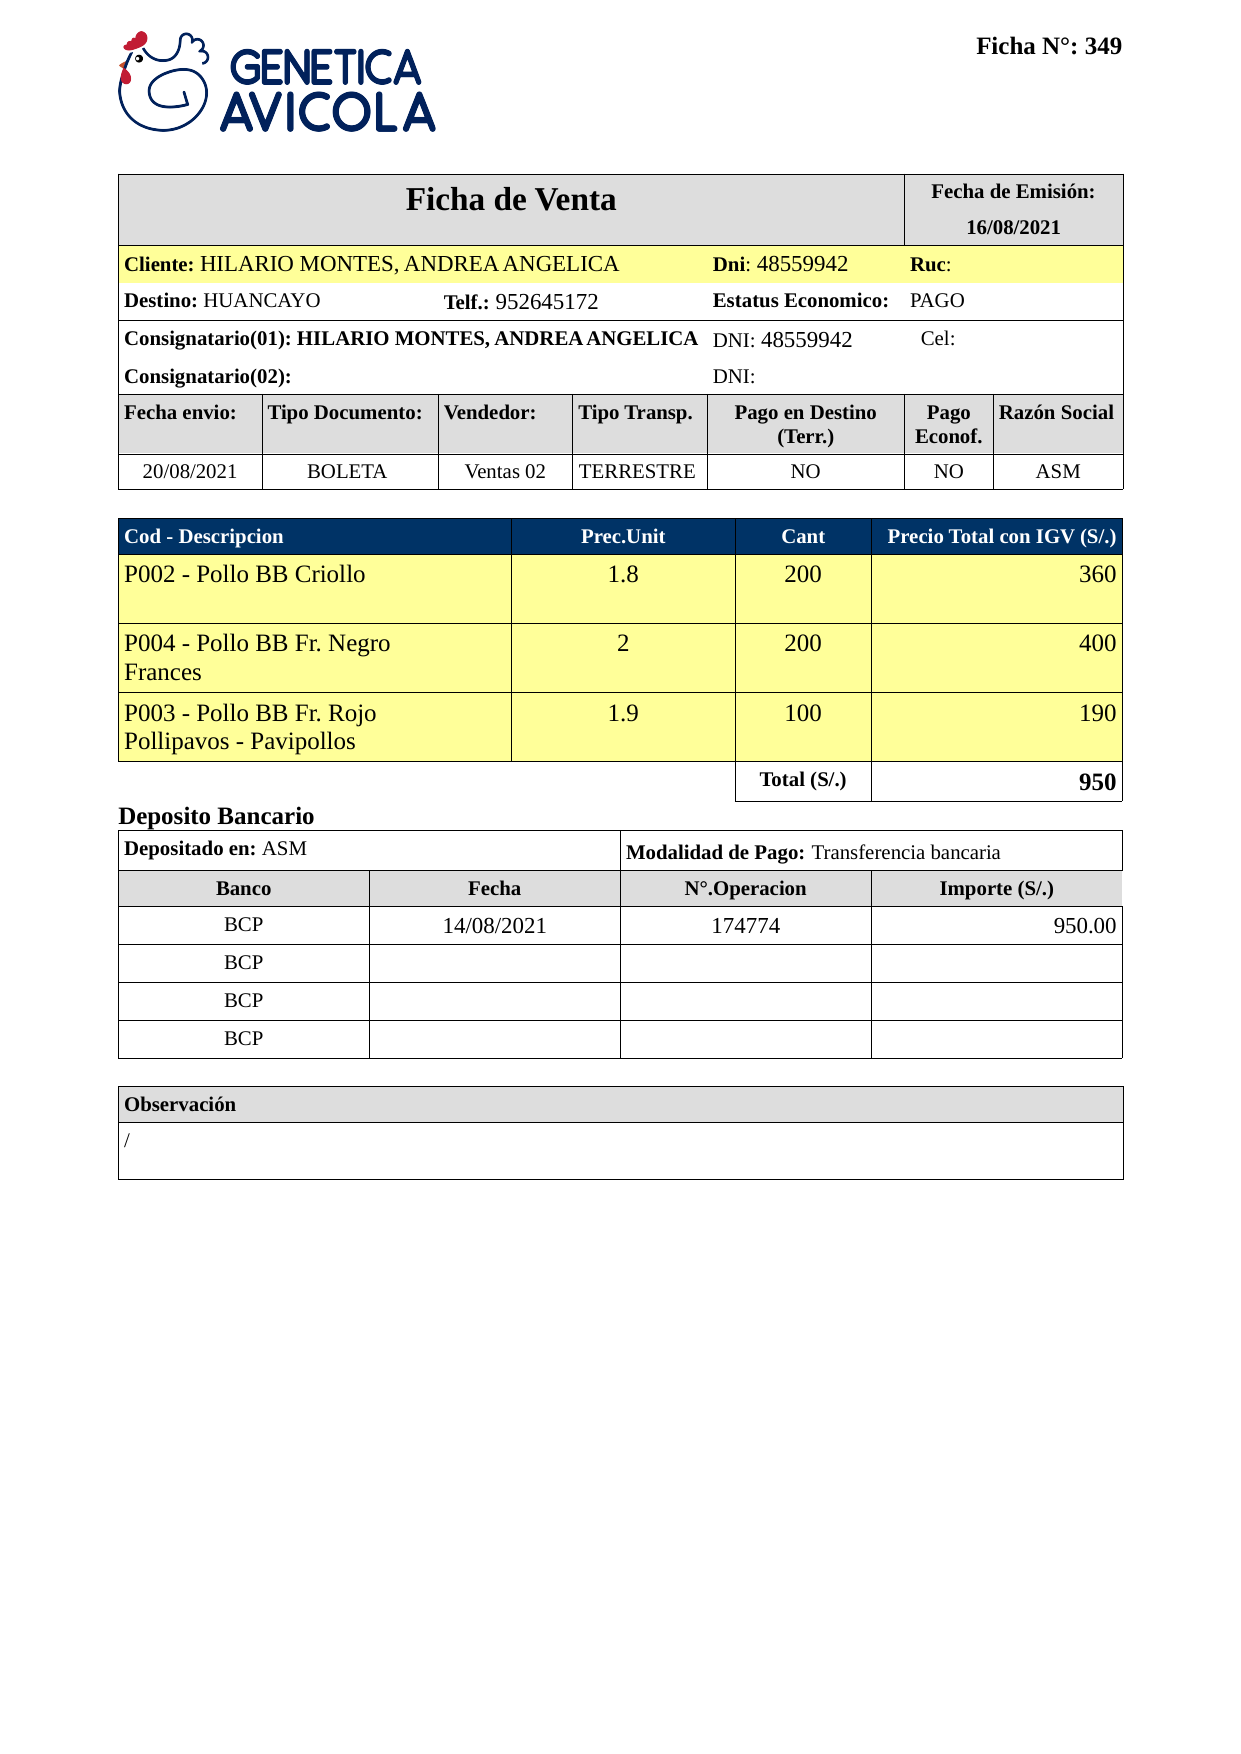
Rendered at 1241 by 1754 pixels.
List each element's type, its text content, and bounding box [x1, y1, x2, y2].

table_cell 200 [736, 624, 871, 692]
table_header Precio Total con IGV (S/.) [872, 519, 1122, 554]
table_cell DNI: [707, 358, 1123, 394]
table_cell Pago en Destino (Terr.) [708, 395, 904, 453]
table_cell Telf.: 952645172 [438, 283, 707, 320]
table_cell [370, 983, 620, 1020]
table_cell Banco [119, 871, 369, 906]
table_cell Importe (S/.) [872, 871, 1122, 906]
table_cell Estatus Economico: [707, 283, 904, 320]
table_cell Consignatario(01): HILARIO MONTES, ANDREA ANGELICA [119, 321, 707, 358]
table_cell 950 [872, 762, 1122, 801]
table_cell BCP [119, 945, 369, 982]
table_cell N°.Operacion [621, 871, 871, 906]
table_cell [872, 1021, 1122, 1058]
table_cell BCP [119, 907, 369, 944]
table_cell Ventas 02 [439, 455, 572, 489]
table_cell PAGO [904, 283, 1123, 320]
table_cell DNI: 48559942 [707, 321, 915, 358]
table_cell 2 [512, 624, 735, 692]
table_cell [621, 945, 871, 982]
table_cell [118, 762, 511, 801]
table_cell ASM [994, 455, 1123, 489]
table_cell 950.00 [872, 907, 1122, 944]
table_cell Tipo Documento: [263, 395, 438, 453]
table_header Prec.Unit [512, 519, 735, 554]
table_cell 400 [872, 624, 1122, 692]
table_cell / [119, 1123, 1123, 1179]
table_header Cod - Descripcion [119, 519, 511, 554]
table_cell 100 [736, 693, 871, 761]
table_cell NO [708, 455, 904, 489]
table_cell [621, 1021, 871, 1058]
table_cell 1.8 [512, 555, 735, 623]
table_cell Tipo Transp. [573, 395, 707, 453]
table_cell 1.9 [512, 693, 735, 761]
table_cell 190 [872, 693, 1122, 761]
table_cell Total (S/.) [736, 762, 871, 801]
text Deposito Bancario [118, 801, 1122, 830]
table_cell Fecha envio: [119, 395, 262, 453]
table_cell BCP [119, 983, 369, 1020]
table_cell P003 - Pollo BB Fr. Rojo Pollipavos - Pavipollos [119, 693, 511, 761]
table_cell P002 - Pollo BB Criollo [119, 555, 511, 623]
table_cell Pago Econof. [905, 395, 993, 453]
table_header Depositado en: ASM [119, 831, 620, 870]
table_cell 360 [872, 555, 1122, 623]
table_header Cant [736, 519, 871, 554]
table_cell BCP [119, 1021, 369, 1058]
table_header Fecha de Emisión: [905, 175, 1123, 209]
table_cell Cel: [915, 321, 1123, 358]
table_cell P004 - Pollo BB Fr. Negro Frances [119, 624, 511, 692]
table_cell BOLETA [263, 455, 438, 489]
picture [118, 31, 436, 132]
table_cell [872, 945, 1122, 982]
table_header Ficha de Venta [119, 175, 904, 245]
table_cell [370, 1021, 620, 1058]
table_cell 20/08/2021 [119, 455, 262, 489]
table_cell 174774 [621, 907, 871, 944]
table_cell Vendedor: [439, 395, 572, 453]
table_cell [872, 983, 1122, 1020]
table_cell [511, 762, 735, 801]
table_cell Dni: 48559942 [707, 246, 904, 283]
table_cell TERRESTRE [573, 455, 707, 489]
table_cell Destino: HUANCAYO [119, 283, 438, 320]
table_header Observación [119, 1087, 1123, 1122]
table_cell [370, 945, 620, 982]
table_cell Cliente: HILARIO MONTES, ANDREA ANGELICA [119, 246, 707, 283]
table_cell Razón Social [994, 395, 1123, 453]
table_cell NO [905, 455, 993, 489]
table_cell [621, 983, 871, 1020]
table_cell Consignatario(02): [119, 358, 707, 394]
table_cell 16/08/2021 [905, 209, 1123, 245]
table_cell 14/08/2021 [370, 907, 620, 944]
table_cell 200 [736, 555, 871, 623]
table_cell Fecha [370, 871, 620, 906]
table_cell Ruc: [904, 246, 1123, 283]
table_header Modalidad de Pago: Transferencia bancaria [621, 831, 1122, 870]
